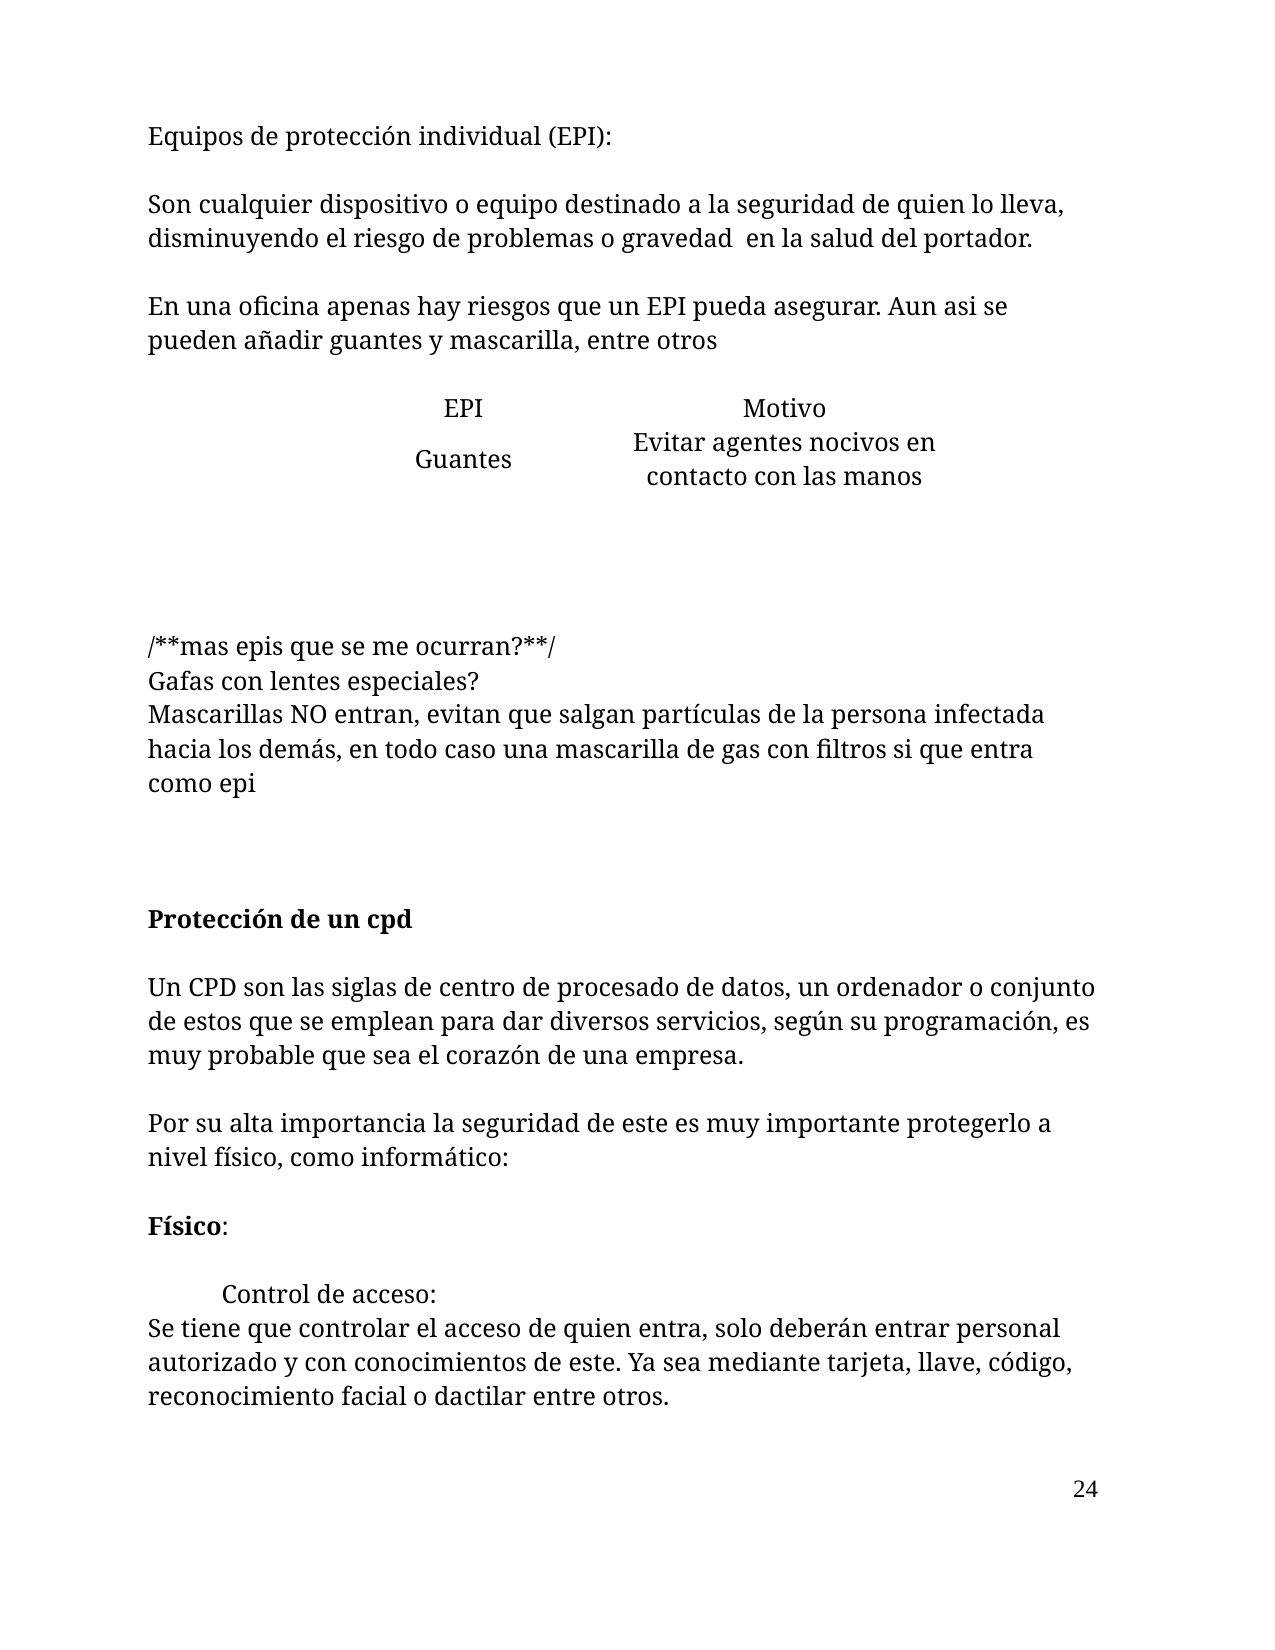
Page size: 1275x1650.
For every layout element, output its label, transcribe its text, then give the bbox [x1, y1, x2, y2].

text En una oficina apenas hay riesgos que un EPI pueda asegurar. Aun asi se pueden añadir guantes y mascarilla, entre otros [148, 288, 1098, 357]
text Se tiene que controlar el acceso de quien entra, solo deberán entrar personal autorizado y con conocimientos de este. Ya sea mediante tarjeta, llave, código, reconocimiento facial o dactilar entre otros. [148, 1310, 1098, 1412]
text Protección de un cpd [148, 902, 1098, 936]
text Un CPD son las siglas de centro de procesado de datos, un ordenador o conjunto de estos que se emplean para dar diversos servicios, según su programación, es muy probable que sea el corazón de una empresa. [148, 970, 1098, 1072]
text Físico: [148, 1208, 1098, 1242]
table_cell [622, 493, 947, 527]
table_cell [305, 527, 622, 561]
table_cell Guantes [305, 425, 622, 493]
text Equipos de protección individual (EPI): [148, 118, 1098, 152]
table_header EPI [305, 391, 622, 425]
table_header Motivo [622, 391, 947, 425]
text Gafas con lentes especiales? [148, 663, 1098, 697]
text Control de acceso: [148, 1276, 1098, 1310]
text /**mas epis que se me ocurran?**/ [148, 629, 1098, 663]
table_cell [622, 527, 947, 561]
text Por su alta importancia la seguridad de este es muy importante protegerlo a nivel físico, como informático: [148, 1106, 1098, 1174]
text Mascarillas NO entran, evitan que salgan partículas de la persona infectada hacia los demás, en todo caso una mascarilla de gas con filtros si que entra como epi [148, 697, 1098, 799]
table_cell [305, 561, 622, 595]
text Son cualquier dispositivo o equipo destinado a la seguridad de quien lo lleva, disminuyendo el riesgo de problemas o gravedad en la salud del portador. [148, 186, 1098, 254]
table_cell [305, 493, 622, 527]
table_cell Evitar agentes nocivos en contacto con las manos [622, 425, 947, 493]
table_cell [622, 561, 947, 595]
